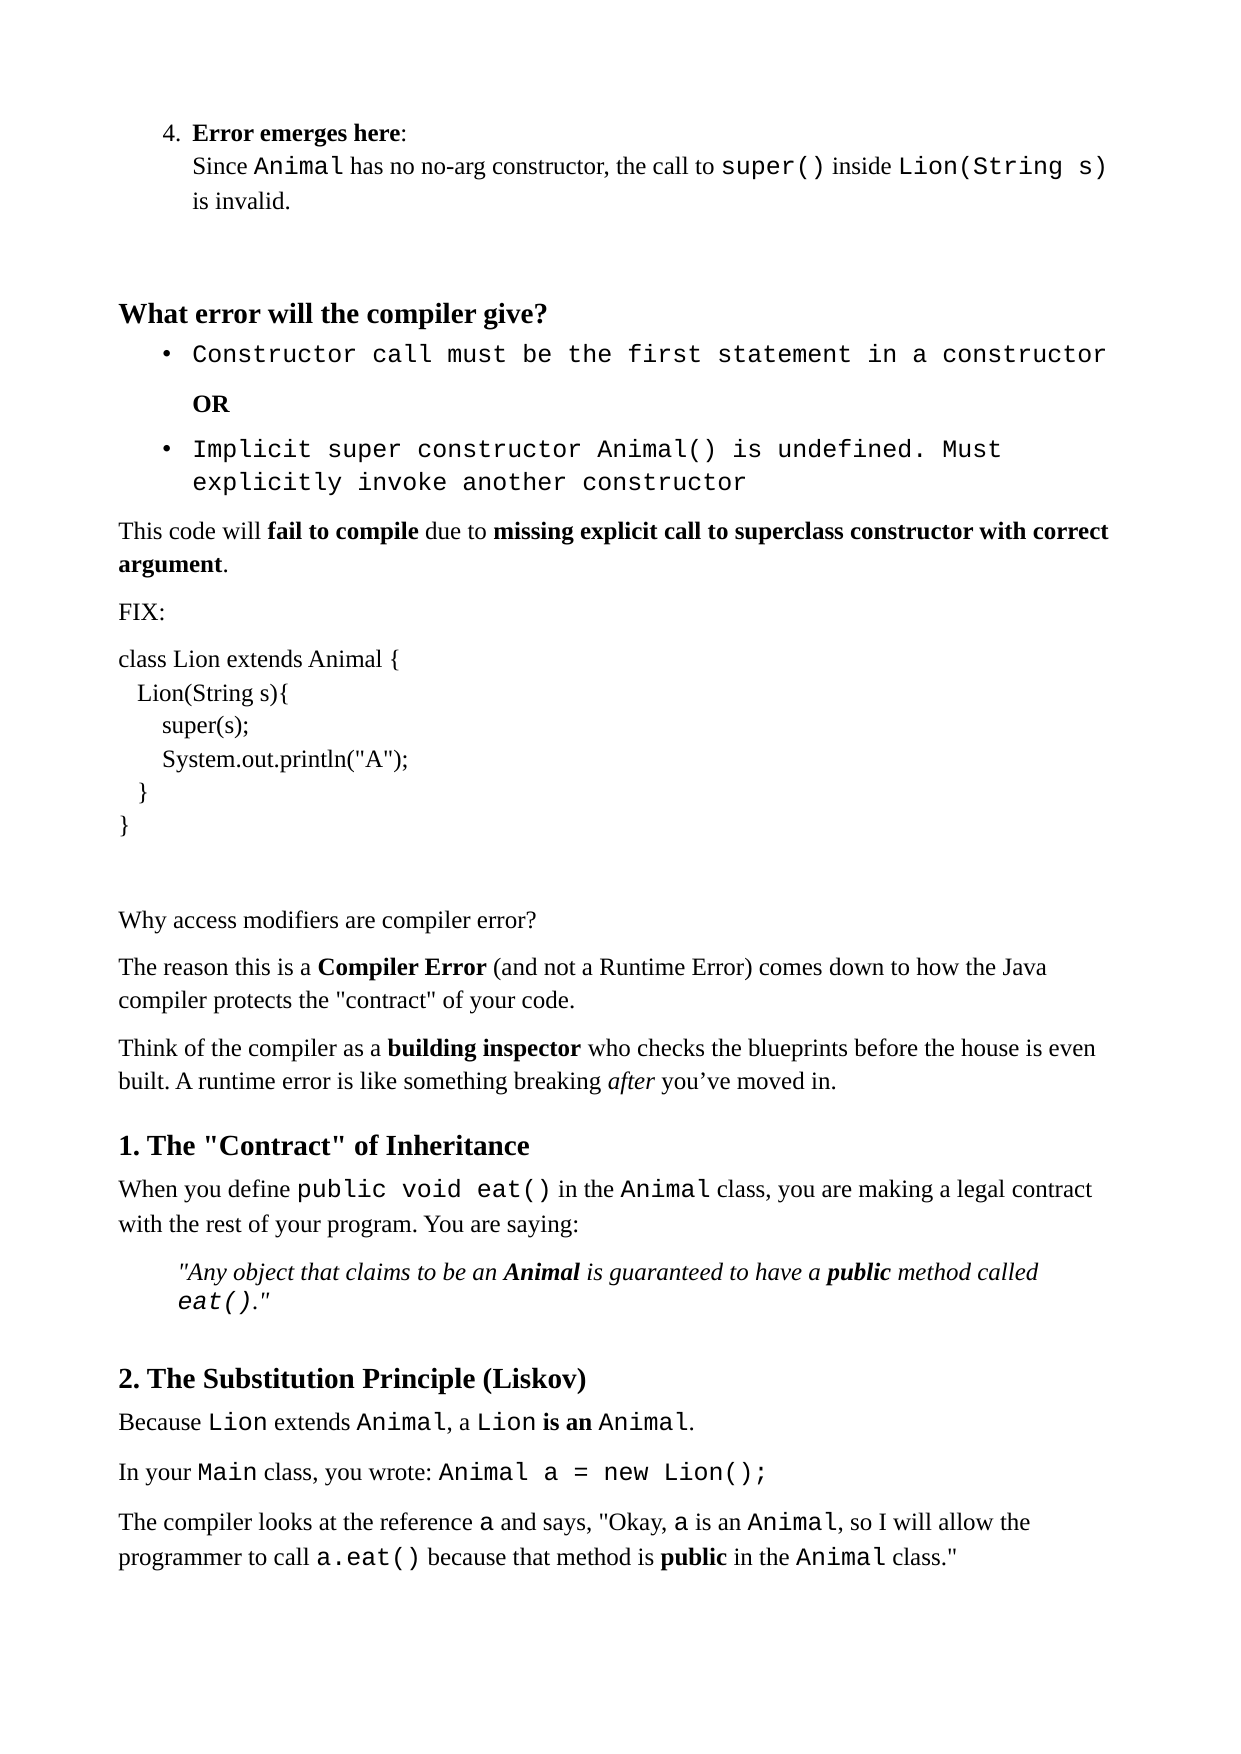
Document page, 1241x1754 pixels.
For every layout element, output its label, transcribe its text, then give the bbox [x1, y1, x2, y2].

subtitle 2. The Substitution Principle (Liskov) [118, 1361, 1122, 1394]
subtitle 1. The "Contract" of Inheritance [118, 1128, 1122, 1162]
subtitle What error will the compiler give? [118, 296, 1122, 329]
text FIX: [118, 597, 1122, 626]
text class Lion extends Animal { Lion(String s){ super(s); System.out.println("A"); } } [118, 644, 1122, 838]
text Because Lion extends Animal, a Lion is an Animal. [118, 1407, 1122, 1438]
text This code will fail to compile due to missing explicit call to superclass constructor with correct argument. [118, 516, 1122, 578]
text Think of the compiler as a building inspector who checks the blueprints before the house is even built. A runtime error is like something breaking after you’ve moved in. [118, 1033, 1122, 1095]
list Constructor call must be the first statement in a constructor [162, 342, 1122, 370]
list Implicit super constructor Animal() is undefined. Must explicitly invoke another constructor [162, 437, 1122, 498]
text The reason this is a Compiler Error (and not a Runtime Error) comes down to how the Java compiler protects the "contract" of your code. [118, 952, 1122, 1014]
list OR [162, 389, 1122, 418]
text In your Main class, you wrote: Animal a = new Lion(); [118, 1457, 1122, 1488]
text "Any object that claims to be an Animal is guaranteed to have a public method called eat()." [177, 1257, 1063, 1317]
text The compiler looks at the reference a and says, "Okay, a is an Animal, so I will allow the programmer to call a.eat() because that method is public in the Animal class." [118, 1507, 1122, 1573]
list Error emerges here: Since Animal has no no-arg constructor, the call to super() inside Lion(String s) is invalid. [162, 118, 1122, 215]
text Why access modifiers are compiler error? [118, 905, 1122, 934]
text When you define public void eat() in the Animal class, you are making a legal contract with the rest of your program. You are saying: [118, 1174, 1122, 1238]
